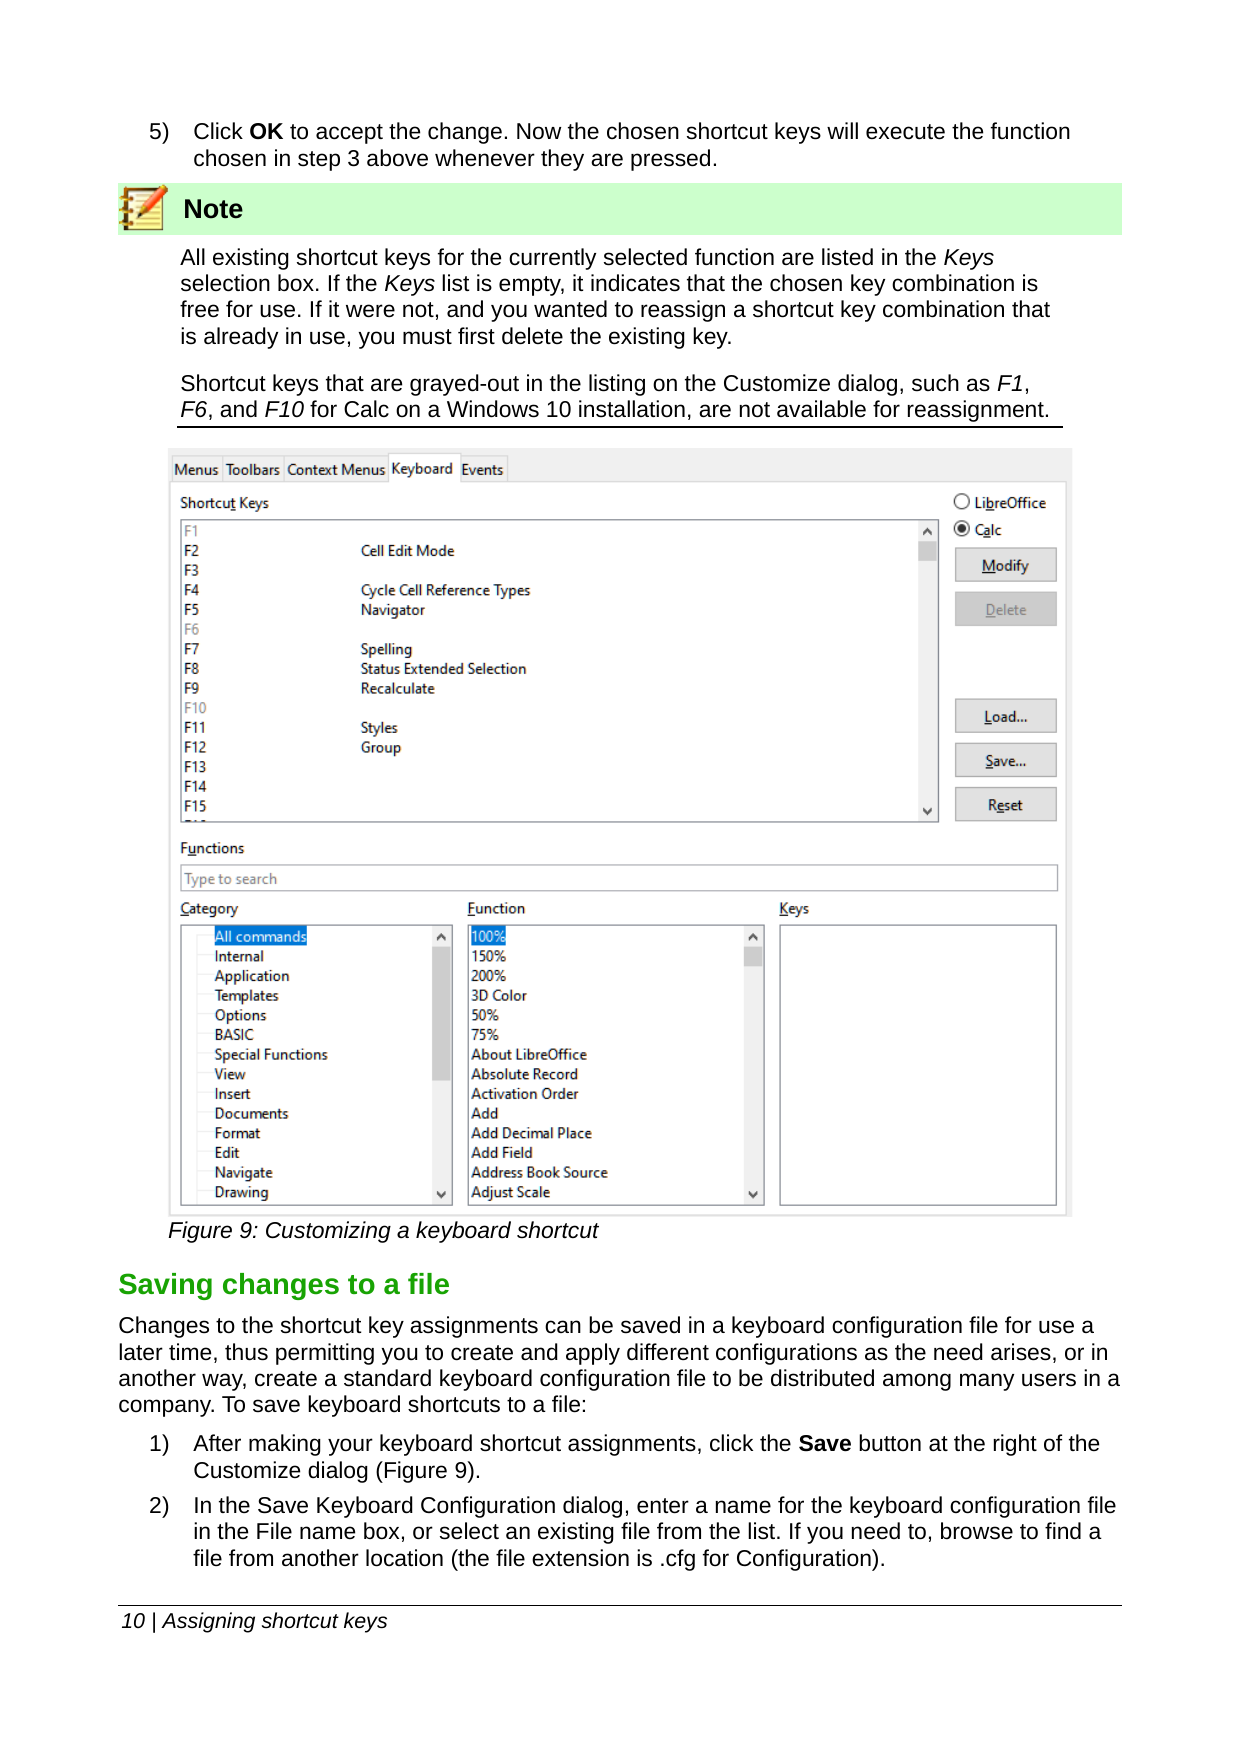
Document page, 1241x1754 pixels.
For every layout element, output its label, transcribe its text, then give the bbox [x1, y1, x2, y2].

list After making your keyboard shortcut assignments, click the Save button at the right of the Customize dialog (Figure 9). [169, 1430, 1122, 1483]
list Click OK to accept the change. Now the chosen shortcut keys will execute the function chosen in step 3 above whenever they are pressed. [169, 118, 1122, 171]
list Changes to the shortcut key assignments can be saved in a keyboard configuration file for use a later time, thus permitting you to create and apply different configurations as the need arises, or in another way, create a standard keyboard configuration file to be distributed among many users in a company. To save keyboard shortcuts to a file: [118, 1312, 1122, 1418]
text Figure 9: Customizing a keyboard shortcut [168, 1217, 1072, 1243]
text Shortcut keys that are grayed-out in the listing on the Customize dialog, such as F1, F6, and F10 for Calc on a Windows 10 installation, are not available for reassignment. [177, 367, 1063, 426]
text All existing shortcut keys for the currently selected function are listed in the Keys selection box. If the Keys list is empty, it indicates that the chosen key combination is free for use. If it were not, and you wanted to reassign a shortcut key combination that is already in use, you must first delete the existing key. [177, 241, 1063, 349]
list In the Save Keyboard Configuration dialog, enter a name for the keyboard configuration file in the File name box, or select an existing file from the list. If you need to, browse to find a file from another location (the file extension is .cfg for Configuration). [169, 1492, 1122, 1571]
picture [167, 448, 1073, 1217]
picture [119, 183, 170, 234]
subtitle Saving changes to a file [118, 1267, 1122, 1301]
subtitle Note [118, 183, 1122, 235]
